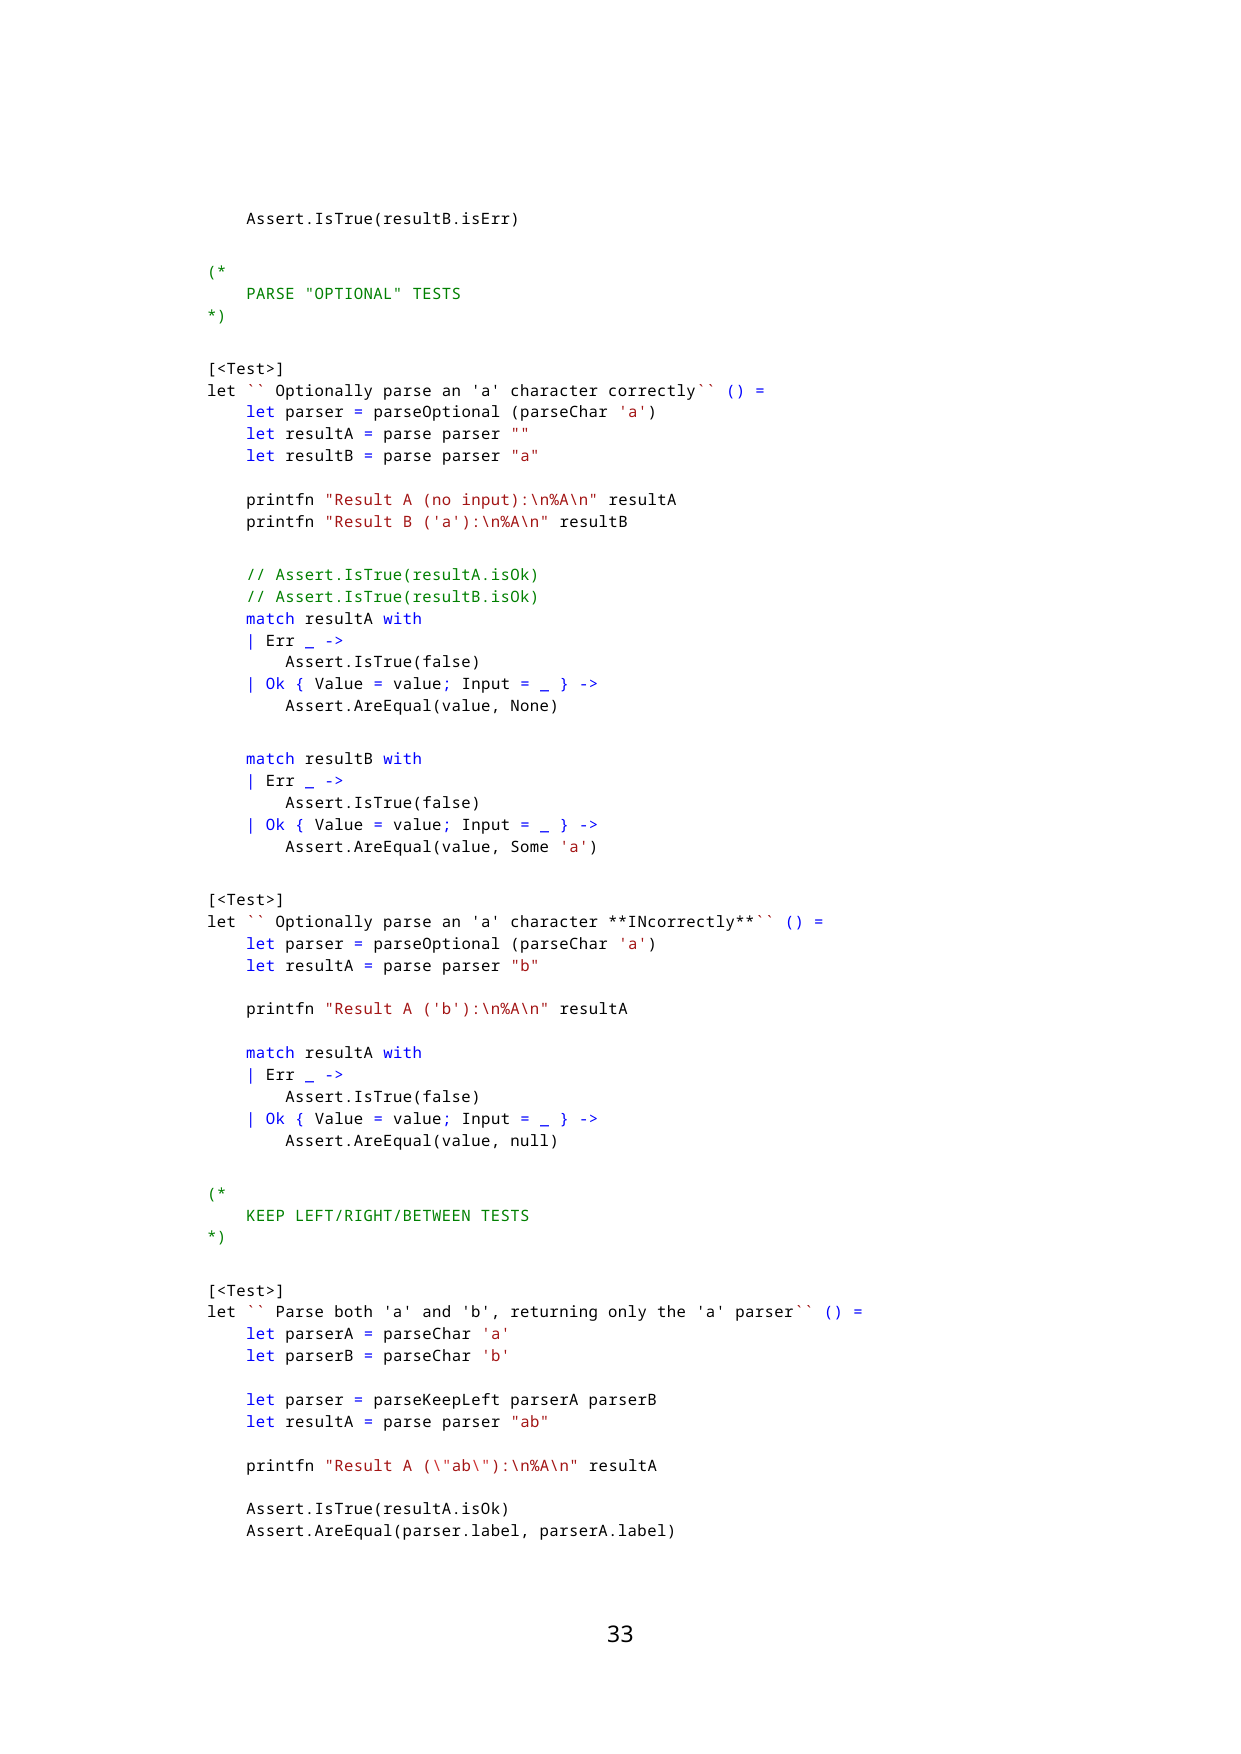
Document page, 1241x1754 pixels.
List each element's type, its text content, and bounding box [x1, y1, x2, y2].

text | Err _ -> [207, 629, 1033, 651]
text Assert.IsTrue(false) [207, 651, 1033, 672]
text let `` Optionally parse an 'a' character correctly`` () = [207, 379, 1033, 401]
text printfn "Result B ('a'):\n%A\n" resultB [207, 510, 1033, 532]
text PARSE "OPTIONAL" TESTS [207, 282, 1033, 304]
text | Ok { Value = value; Input = _ } -> [207, 672, 1033, 694]
text [<Test>] [207, 357, 1033, 379]
text // Assert.IsTrue(resultB.isOk) [207, 585, 1033, 607]
text *) [207, 304, 1033, 326]
text // Assert.IsTrue(resultA.isOk) [207, 563, 1033, 585]
text Assert.IsTrue(false) [207, 1085, 1033, 1107]
text let parser = parseOptional (parseChar 'a') [207, 401, 1033, 422]
text let parserA = parseChar 'a' [207, 1322, 1033, 1344]
text *) [207, 1226, 1033, 1247]
text Assert.IsTrue(resultA.isOk) [207, 1497, 1033, 1519]
text Assert.IsTrue(false) [207, 791, 1033, 813]
text printfn "Result A ('b'):\n%A\n" resultA [207, 997, 1033, 1019]
text let parser = parseOptional (parseChar 'a') [207, 932, 1033, 954]
text | Ok { Value = value; Input = _ } -> [207, 1107, 1033, 1129]
text (* [207, 1182, 1033, 1204]
text match resultA with [207, 1041, 1033, 1063]
text match resultA with [207, 607, 1033, 629]
text (* [207, 260, 1033, 282]
text printfn "Result A (\"ab\"):\n%A\n" resultA [207, 1454, 1033, 1476]
text let resultA = parse parser "b" [207, 954, 1033, 976]
text let resultA = parse parser "ab" [207, 1410, 1033, 1432]
text Assert.AreEqual(value, null) [207, 1129, 1033, 1151]
text | Ok { Value = value; Input = _ } -> [207, 813, 1033, 835]
text match resultB with [207, 747, 1033, 769]
text let `` Optionally parse an 'a' character **INcorrectly**`` () = [207, 910, 1033, 932]
text Assert.AreEqual(parser.label, parserA.label) [207, 1519, 1033, 1541]
text Assert.IsTrue(resultB.isErr) [207, 207, 1033, 229]
text let parser = parseKeepLeft parserA parserB [207, 1388, 1033, 1410]
text let `` Parse both 'a' and 'b', returning only the 'a' parser`` () = [207, 1301, 1033, 1322]
text [<Test>] [207, 888, 1033, 910]
text let resultA = parse parser "" [207, 422, 1033, 444]
text Assert.AreEqual(value, None) [207, 694, 1033, 716]
text let parserB = parseChar 'b' [207, 1344, 1033, 1366]
text let resultB = parse parser "a" [207, 444, 1033, 466]
text [<Test>] [207, 1279, 1033, 1301]
text Assert.AreEqual(value, Some 'a') [207, 835, 1033, 857]
text | Err _ -> [207, 1063, 1033, 1085]
text | Err _ -> [207, 769, 1033, 791]
text KEEP LEFT/RIGHT/BETWEEN TESTS [207, 1204, 1033, 1226]
text printfn "Result A (no input):\n%A\n" resultA [207, 488, 1033, 510]
